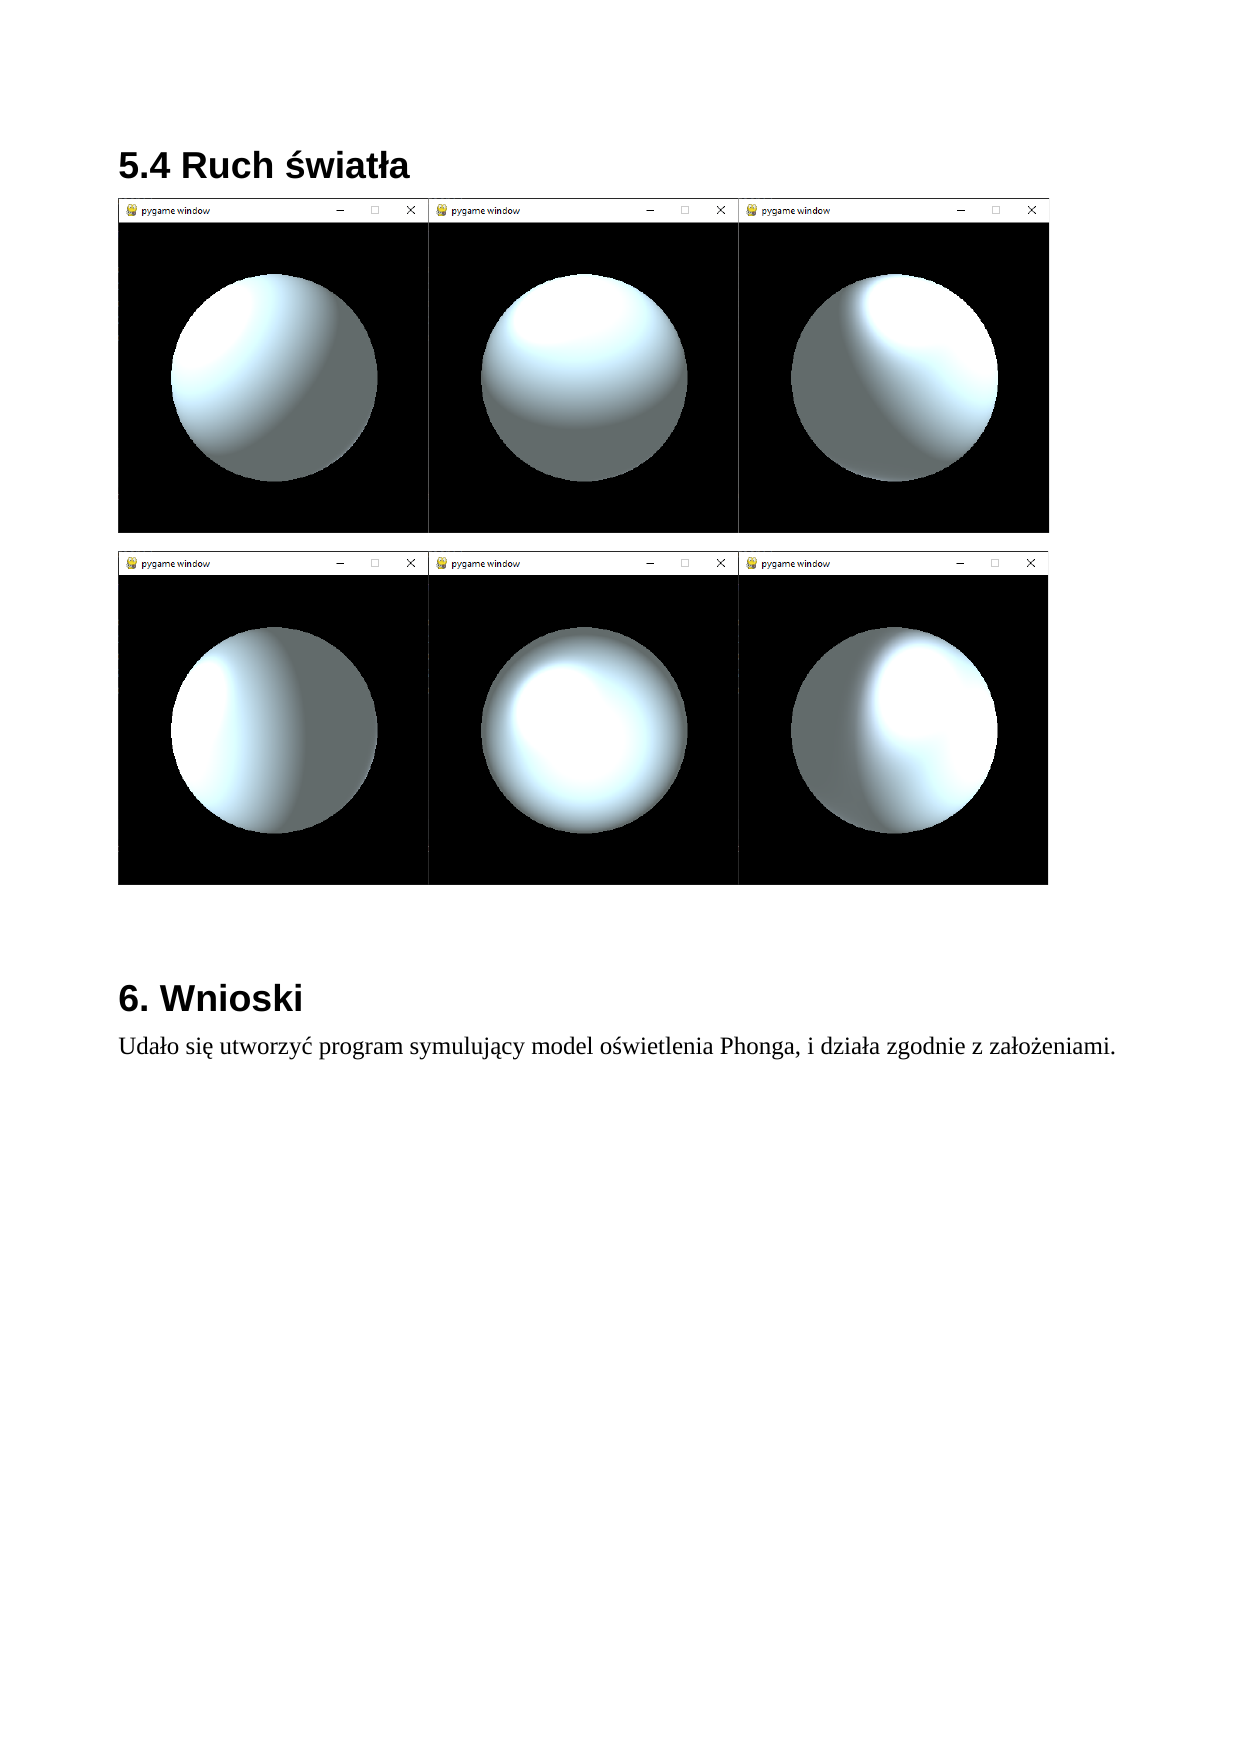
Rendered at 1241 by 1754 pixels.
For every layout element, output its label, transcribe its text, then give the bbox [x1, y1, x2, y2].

picture [118, 551, 1049, 885]
subtitle 6. Wnioski [118, 976, 1122, 1019]
picture [118, 198, 1050, 533]
subtitle 5.4 Ruch światła [118, 143, 1122, 186]
text Udało się utworzyć program symulujący model oświetlenia Phonga, i działa zgodnie z założeniami. [118, 1031, 1122, 1060]
